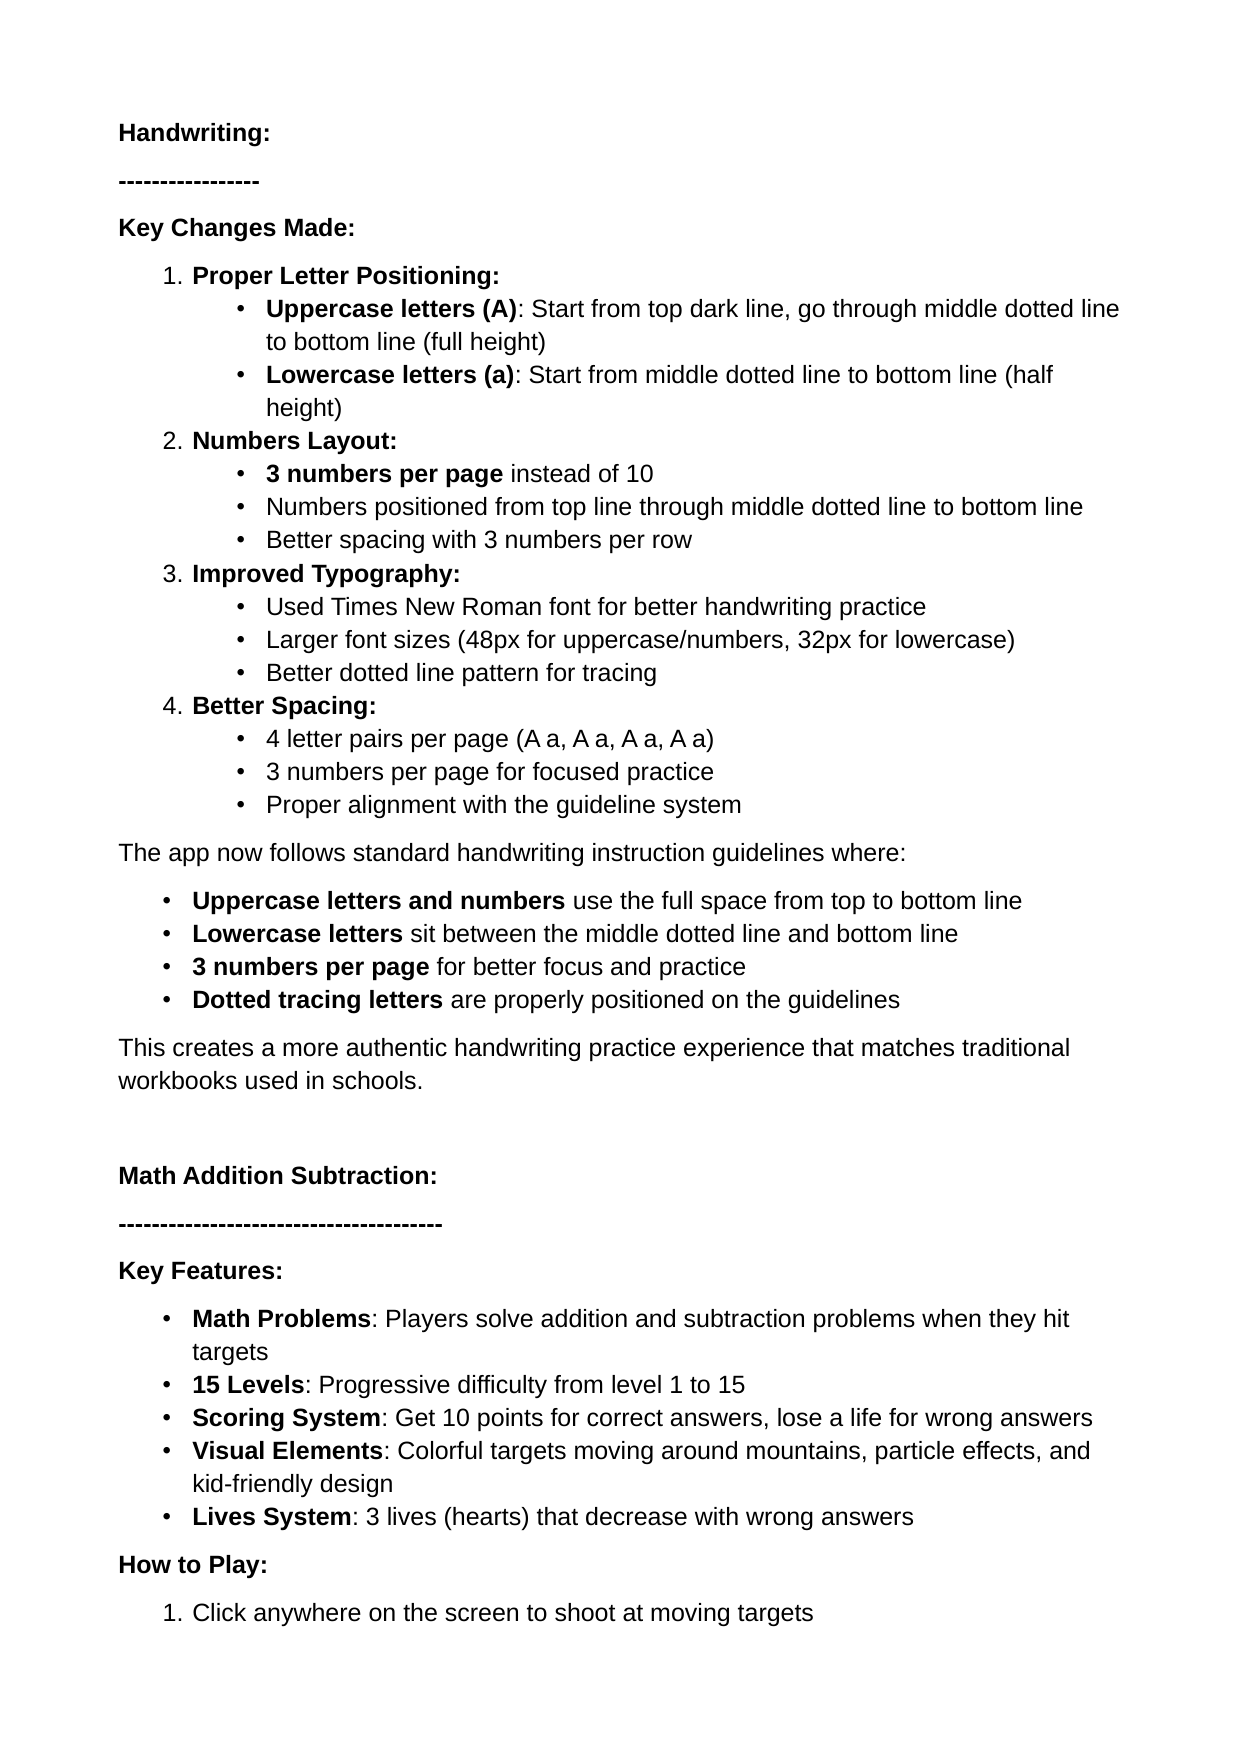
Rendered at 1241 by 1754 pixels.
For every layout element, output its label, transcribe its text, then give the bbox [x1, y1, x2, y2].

list Uppercase letters and numbers use the full space from top to bottom line [162, 886, 1122, 914]
text This creates a more authentic handwriting practice experience that matches traditional workbooks used in schools. [118, 1033, 1122, 1094]
text The app now follows standard handwriting instruction guidelines where: [118, 838, 1122, 867]
list Better spacing with 3 numbers per row [236, 526, 1122, 554]
list Used Times New Roman font for better handwriting practice [236, 592, 1122, 621]
list Scoring System: Get 10 points for correct answers, lose a life for wrong answers [162, 1403, 1122, 1432]
list 3 numbers per page instead of 10 [236, 459, 1122, 488]
list Proper Letter Positioning: [162, 261, 1122, 290]
list Numbers Layout: [162, 426, 1122, 455]
list Visual Elements: Colorful targets moving around mountains, particle effects, and kid-friendly design [162, 1436, 1122, 1498]
list Larger font sizes (48px for uppercase/numbers, 32px for lowercase) [236, 625, 1122, 654]
text Handwriting: [118, 118, 1122, 147]
list Uppercase letters (A): Start from top dark line, go through middle dotted line to bottom line (full height) [236, 294, 1122, 356]
text Math Addition Subtraction: [118, 1161, 1122, 1190]
list Lowercase letters sit between the middle dotted line and bottom line [162, 919, 1122, 948]
list Click anywhere on the screen to shoot at moving targets [162, 1598, 1122, 1626]
list Improved Typography: [162, 559, 1122, 587]
list Lives System: 3 lives (hearts) that decrease with wrong answers [162, 1502, 1122, 1531]
list Dotted tracing letters are properly positioned on the guidelines [162, 985, 1122, 1014]
list Numbers positioned from top line through middle dotted line to bottom line [236, 492, 1122, 521]
text Key Changes Made: [118, 213, 1122, 242]
list 3 numbers per page for focused practice [236, 757, 1122, 786]
list Better dotted line pattern for tracing [236, 658, 1122, 687]
list 15 Levels: Progressive difficulty from level 1 to 15 [162, 1370, 1122, 1399]
list 3 numbers per page for better focus and practice [162, 952, 1122, 981]
text How to Play: [118, 1550, 1122, 1579]
list 4 letter pairs per page (A a, A a, A a, A a) [236, 724, 1122, 753]
list Math Problems: Players solve addition and subtraction problems when they hit targets [162, 1304, 1122, 1366]
list Better Spacing: [162, 691, 1122, 720]
text ----------------- [118, 166, 1122, 194]
text --------------------------------------- [118, 1208, 1122, 1237]
list Proper alignment with the guideline system [236, 790, 1122, 819]
text Key Features: [118, 1256, 1122, 1285]
list Lowercase letters (a): Start from middle dotted line to bottom line (half height) [236, 360, 1122, 422]
